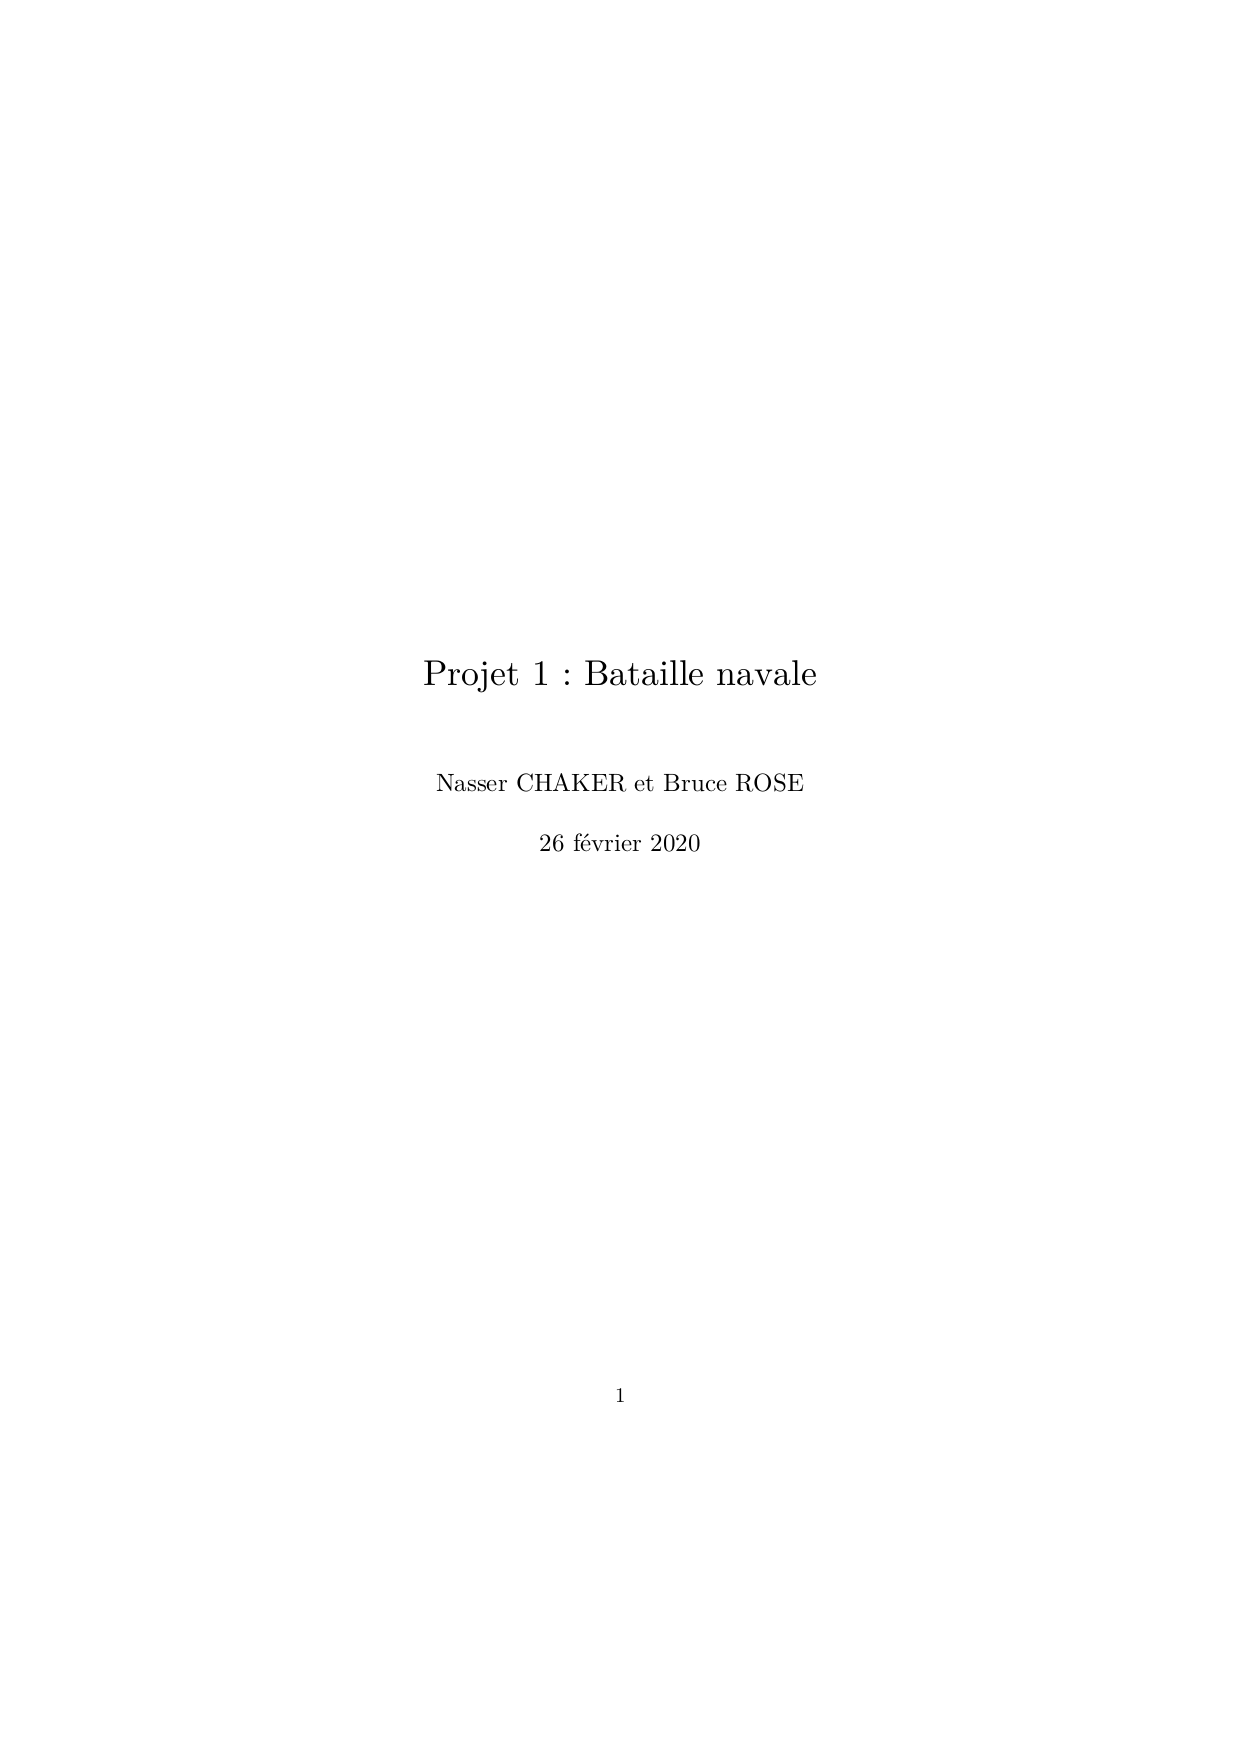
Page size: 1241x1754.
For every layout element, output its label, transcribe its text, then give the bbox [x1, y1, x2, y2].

text 26 février 2020 [263, 827, 977, 857]
text Nasser CHAKER et Bruce ROSE [263, 767, 977, 797]
title Projet 1 : Bataille navale [263, 649, 977, 692]
